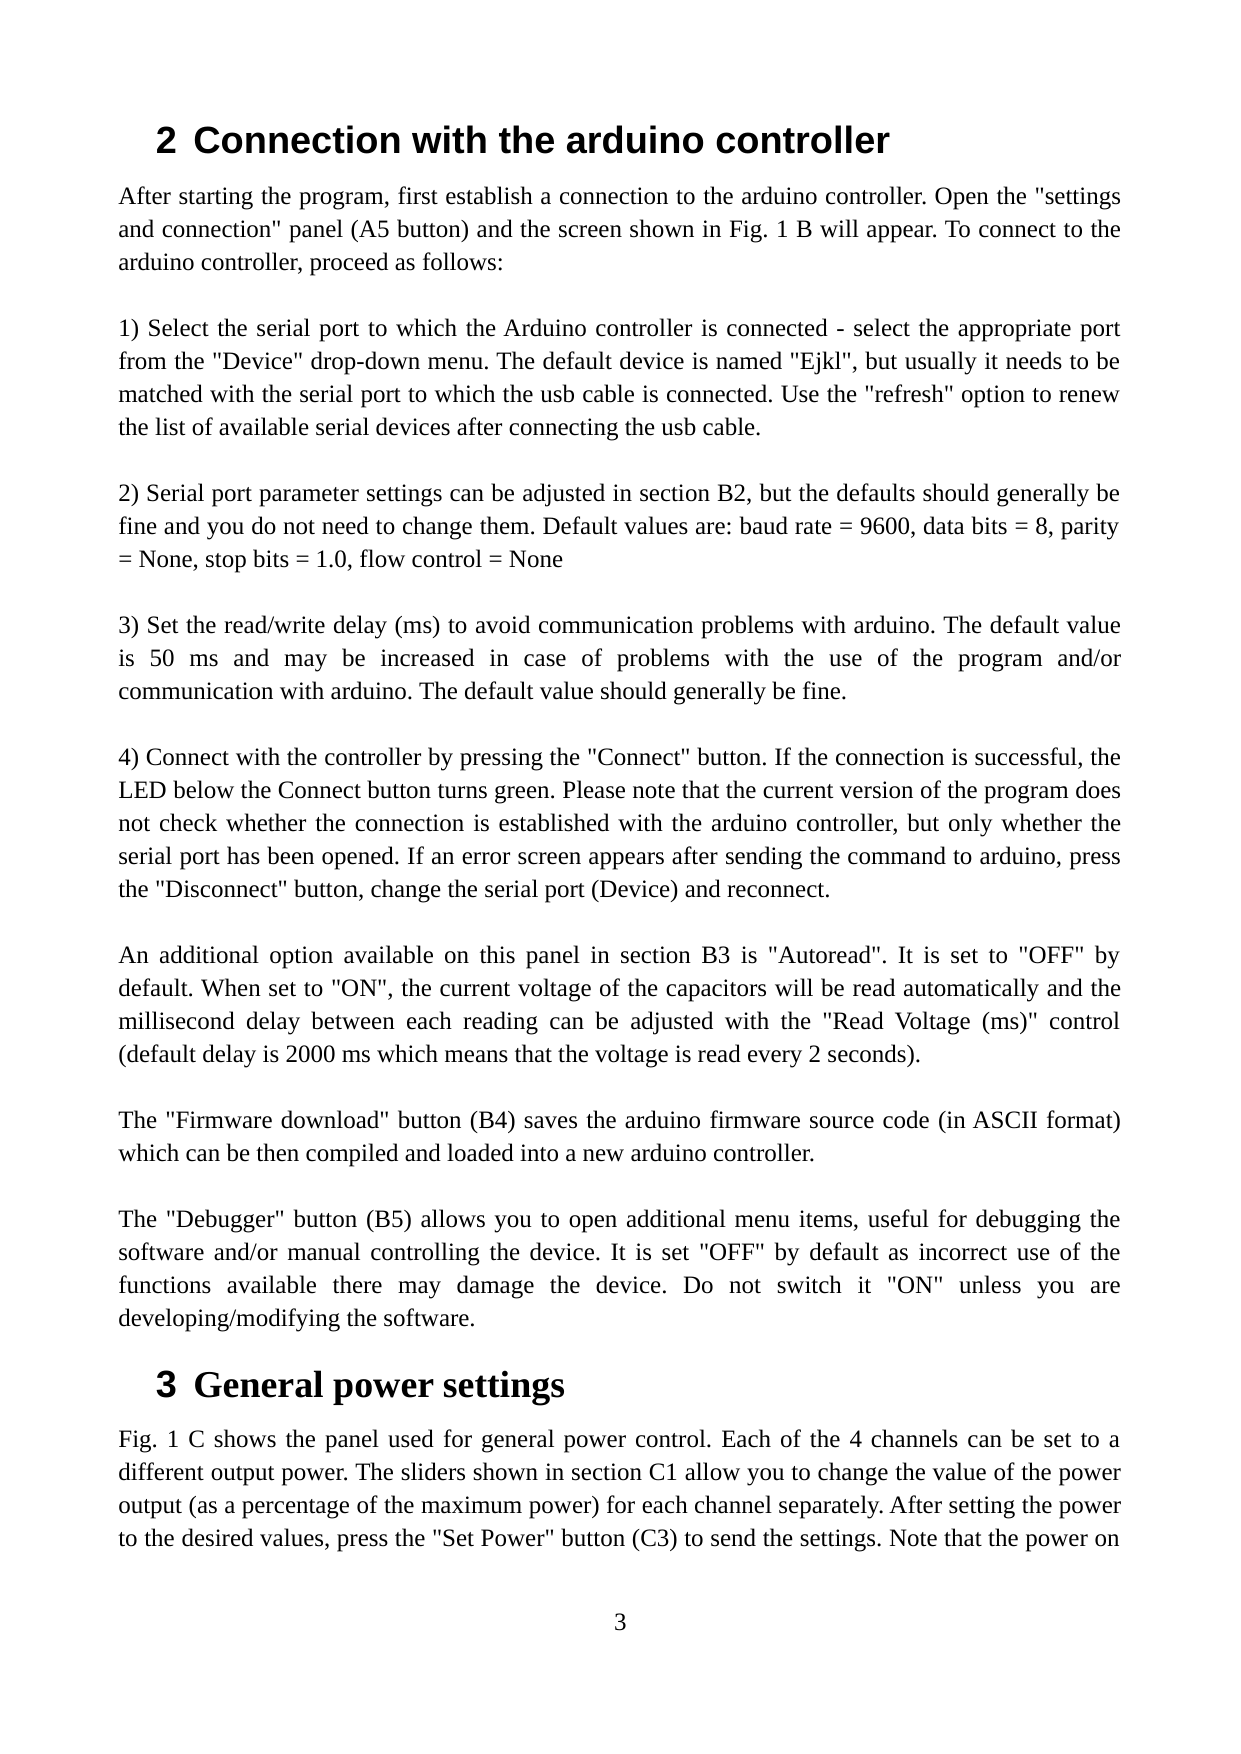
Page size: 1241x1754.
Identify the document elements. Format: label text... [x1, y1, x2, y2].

text 2) Serial port parameter settings can be adjusted in section B2, but the defaults should generally be fine and you do not need to change them. Default values are: baud rate = 9600, data bits = 8, parity = None, stop bits = 1.0, flow control = None [118, 478, 1122, 573]
text Fig. 1 C shows the panel used for general power control. Each of the 4 channels can be set to a different output power. The sliders shown in section C1 allow you to change the value of the power output (as a percentage of the maximum power) for each channel separately. After setting the power to the desired values, press the "Set Power" button (C3) to send the settings. Note that the power on [118, 1424, 1122, 1552]
subtitle General power settings [156, 1361, 1122, 1405]
subtitle Connection with the arduino controller [156, 118, 1122, 162]
text The "Debugger" button (B5) allows you to open additional menu items, useful for debugging the software and/or manual controlling the device. It is set "OFF" by default as incorrect use of the functions available there may damage the device. Do not switch it "ON" unless you are developing/modifying the software. [118, 1204, 1122, 1332]
text 4) Connect with the controller by pressing the "Connect" button. If the connection is successful, the LED below the Connect button turns green. Please note that the current version of the program does not check whether the connection is established with the arduino controller, but only whether the serial port has been opened. If an error screen appears after sending the command to arduino, press the "Disconnect" button, change the serial port (Device) and reconnect. [118, 742, 1122, 903]
text 3) Set the read/write delay (ms) to avoid communication problems with arduino. The default value is 50 ms and may be increased in case of problems with the use of the program and/or communication with arduino. The default value should generally be fine. [118, 610, 1122, 705]
text An additional option available on this panel in section B3 is "Autoread". It is set to "OFF" by default. When set to "ON", the current voltage of the capacitors will be read automatically and the millisecond delay between each reading can be adjusted with the "Read Voltage (ms)" control (default delay is 2000 ms which means that the voltage is read every 2 seconds). [118, 940, 1122, 1068]
text After starting the program, first establish a connection to the arduino controller. Open the "settings and connection" panel (A5 button) and the screen shown in Fig. 1 B will appear. To connect to the arduino controller, proceed as follows: [118, 181, 1122, 276]
text The "Firmware download" button (B4) saves the arduino firmware source code (in ASCII format) which can be then compiled and loaded into a new arduino controller. [118, 1105, 1122, 1167]
text 1) Select the serial port to which the Arduino controller is connected - select the appropriate port from the "Device" drop-down menu. The default device is named "Ejkl", but usually it needs to be matched with the serial port to which the usb cable is connected. Use the "refresh" option to renew the list of available serial devices after connecting the usb cable. [118, 313, 1122, 441]
